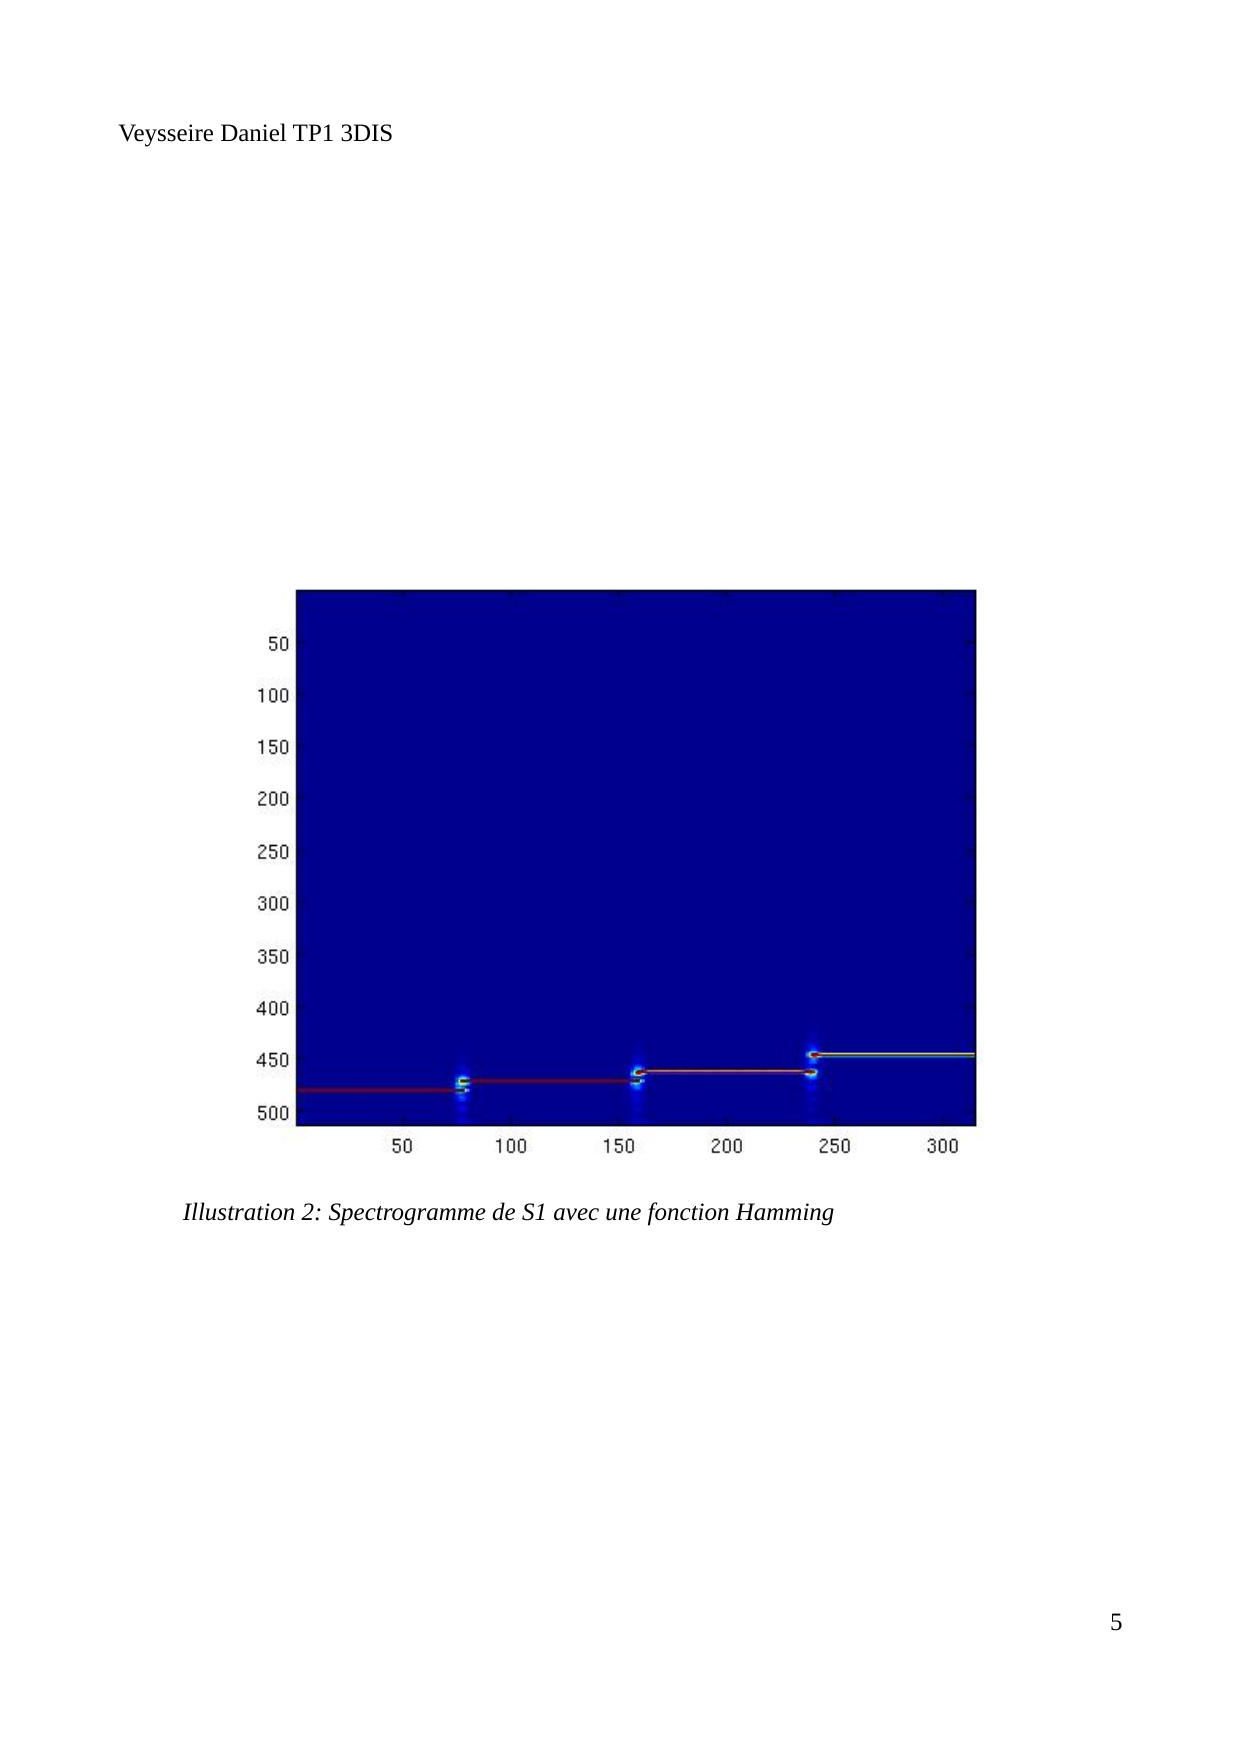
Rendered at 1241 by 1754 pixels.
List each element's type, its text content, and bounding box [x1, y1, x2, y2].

text Illustration 2: Spectrogramme de S1 avec une fonction Hamming [183, 1197, 1058, 1226]
picture [182, 540, 1058, 1197]
